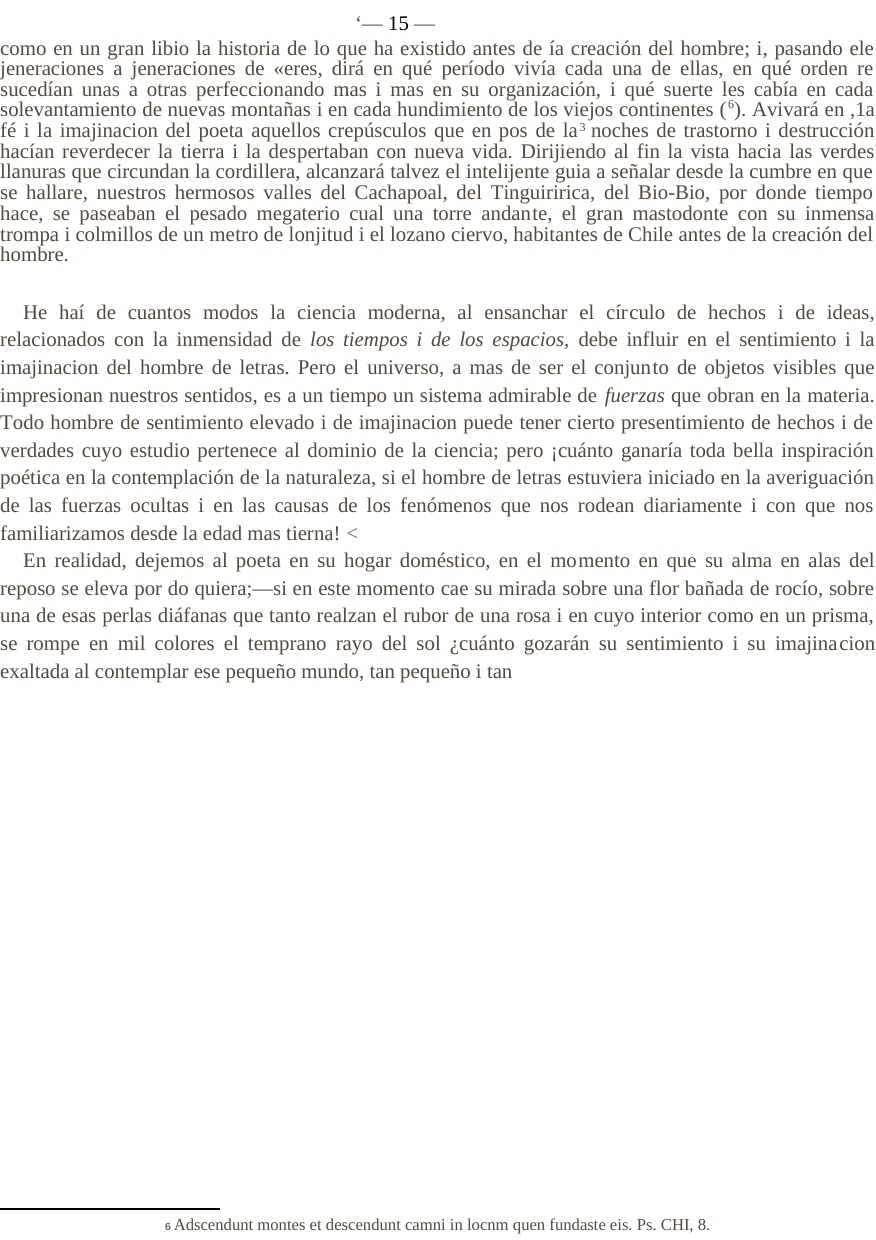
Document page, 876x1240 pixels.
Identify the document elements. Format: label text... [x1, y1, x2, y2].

text En realidad, dejemos al poeta en su hogar doméstico, en el mo­mento en que su alma en alas del reposo se eleva por do quiera;—si en este momento cae su mirada sobre una flor bañada de rocío, sobre una de esas perlas diáfanas que tanto realzan el rubor de una rosa i en cuyo interior como en un prisma, se rompe en mil colores el temprano rayo del sol ¿cuánto gozarán su sentimiento i su imajina­cion exaltada al contemplar ese pequeño mundo, tan pequeño i tan [0, 548, 875, 683]
text Adscendunt montes et descendunt camni in locnm quen fundaste eis. Ps. CHI, 8. [0, 1215, 875, 1234]
text como en un gran libio la historia de lo que ha existido antes de ía creación del hombre; i, pasando ele jeneraciones a jeneraciones de «eres, dirá en qué período vivía cada una de ellas, en qué orden re sucedían unas a otras perfeccionando mas i mas en su organización, i qué suerte les cabía en cada solevantamiento de nuevas montañas i en cada hundimiento de los viejos continentes (). Avivará en ,1a fé i la imajinacion del poeta aquellos crepúsculos que en pos de la3 noches de trastorno i destrucción hacían reverdecer la tierra i la des­pertaban con nueva vida. Dirijiendo al fin la vista hacia las verdes llanuras que circundan la cordillera, alcanzará talvez el intelijente guia a señalar desde la cumbre en que se hallare, nuestros hermosos valles del Cachapoal, del Tinguiririca, del Bio-Bio, por donde tiempo hace, se paseaban el pesado megaterio cual una torre andan­te, el gran mastodonte con su inmensa trompa i colmillos de un me­tro de lonjitud i el lozano ciervo, habitantes de Chile antes de la creación del hombre. [0, 38, 875, 266]
text He haí de cuantos modos la ciencia moderna, al ensanchar el cír­culo de hechos i de ideas, relacionados con la inmensidad de los tiempos i de los espacios, debe influir en el sentimiento i la imajina­cion del hombre de letras. Pero el universo, a mas de ser el conjun­to de objetos visibles que impresionan nuestros sentidos, es a un tiempo un sistema admirable de fuerzas que obran en la materia. Todo hombre de sentimiento elevado i de imajinacion puede tener cierto presentimiento de hechos i de verdades cuyo estudio pertenece al dominio de la ciencia; pero ¡cuánto ganaría toda bella inspiración poética en la contemplación de la naturaleza, si el hombre de letras estuviera iniciado en la averiguación de las fuerzas ocultas i en las causas de los fenómenos que nos rodean diariamente i con que nos familiarizamos desde la edad mas tierna! < [0, 300, 875, 544]
